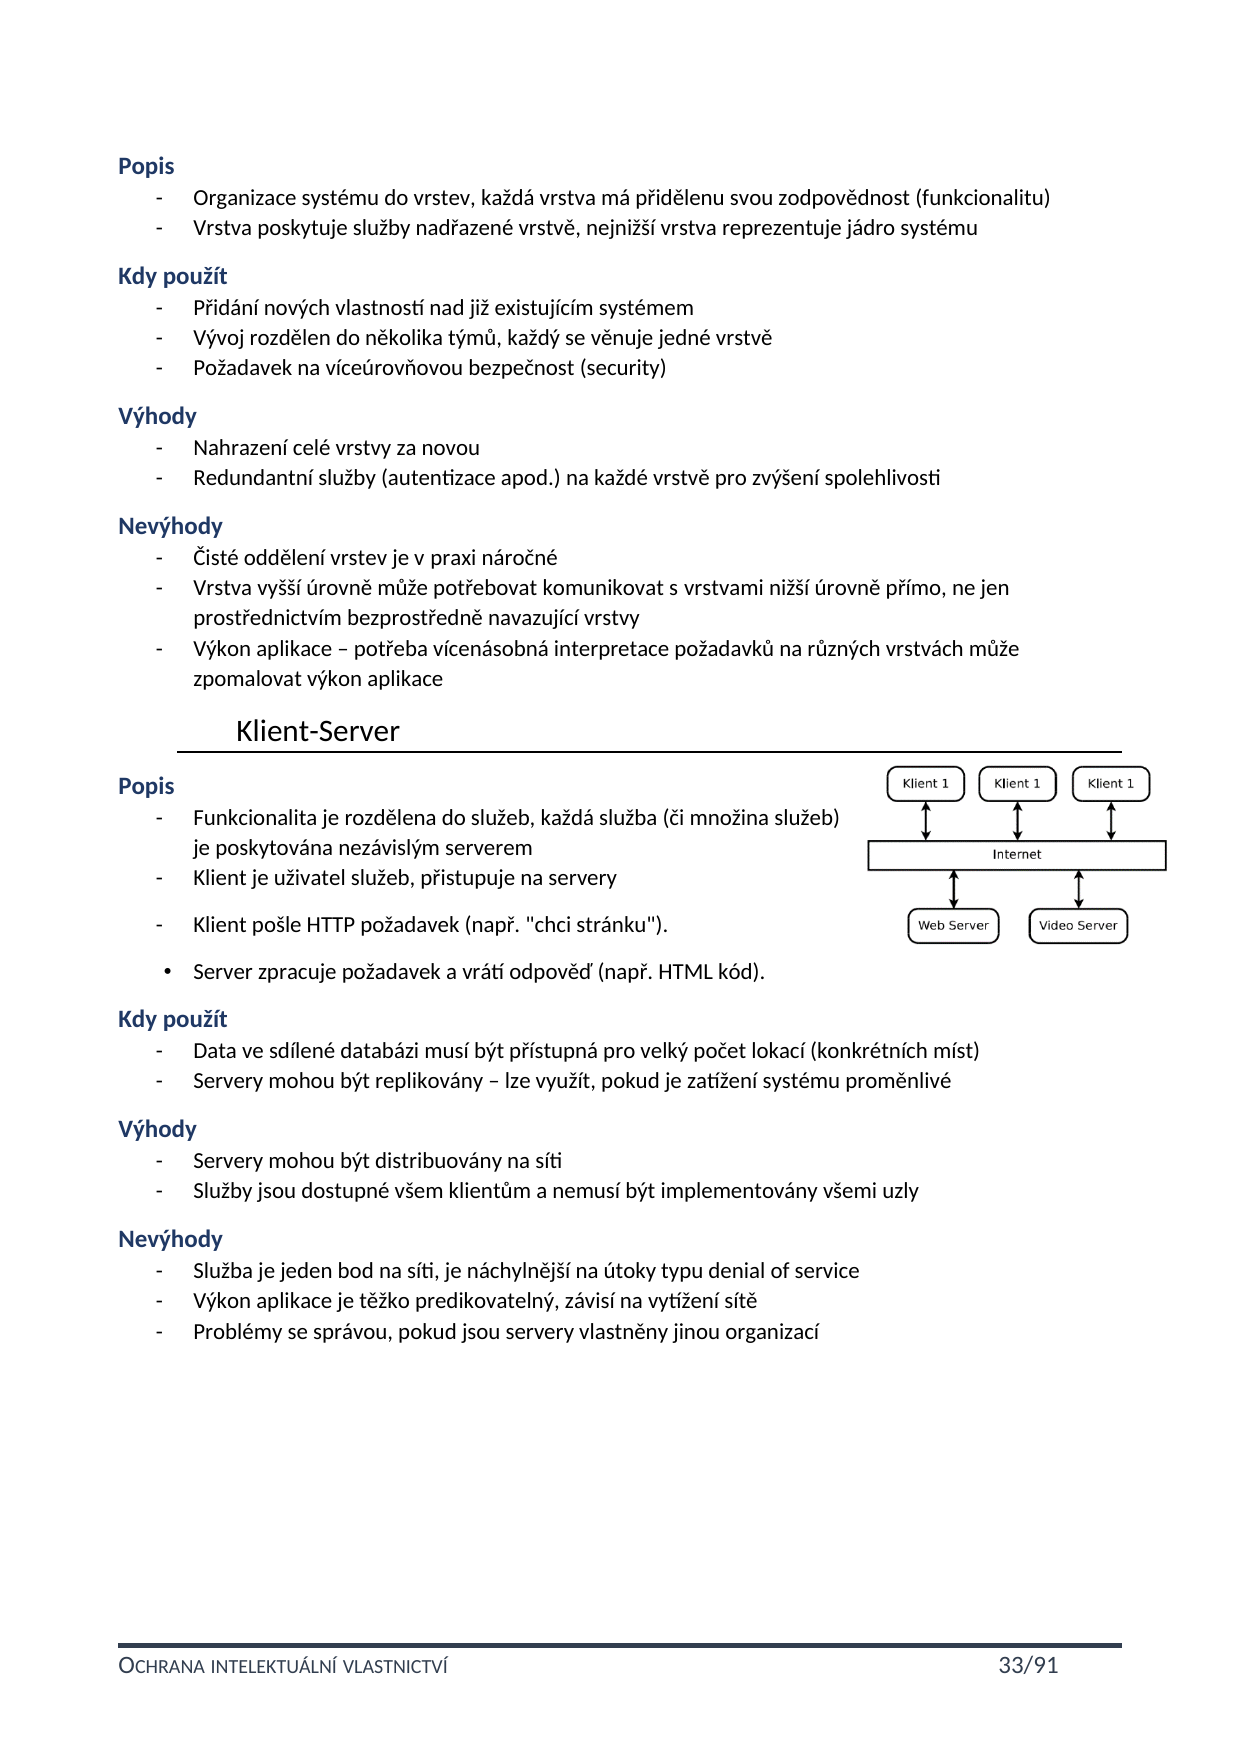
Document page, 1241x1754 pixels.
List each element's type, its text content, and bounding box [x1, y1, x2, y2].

subtitle Klient-Server [177, 711, 1122, 751]
list Problémy se správou, pokud jsou servery vlastněny jinou organizací [156, 1317, 1122, 1345]
subtitle Nevýhody [118, 510, 1122, 541]
list Služba je jeden bod na síti, je náchylnější na útoky typu denial of service [156, 1256, 1122, 1284]
list Čisté oddělení vrstev je v praxi náročné [156, 543, 1122, 571]
picture [864, 763, 1169, 945]
subtitle Nevýhody [118, 1223, 1122, 1254]
list Servery mohou být replikovány – lze využít, pokud je zatížení systému proměnlivé [156, 1067, 1122, 1095]
list Výkon aplikace je těžko predikovatelný, závisí na vytížení sítě [156, 1287, 1122, 1315]
list Přidání nových vlastností nad již existujícím systémem [156, 293, 1122, 321]
subtitle Výhody [118, 1113, 1122, 1144]
subtitle Popis [118, 150, 1122, 181]
list Funkcionalita je rozdělena do služeb, každá služba (či množina služeb) je poskytována nezávislým serverem [156, 803, 864, 861]
list Klient je uživatel služeb, přistupuje na servery [156, 863, 864, 891]
subtitle Kdy použít [118, 1003, 1122, 1034]
list Vrstva vyšší úrovně může potřebovat komunikovat s vrstvami nižší úrovně přímo, ne jen prostřednictvím bezprostředně navazující vrstvy [156, 573, 1122, 632]
list Server zpracuje požadavek a vrátí odpověď (např. HTML kód). [164, 957, 1122, 985]
list Servery mohou být distribuovány na síti [156, 1146, 1122, 1174]
list Výkon aplikace – potřeba vícenásobná interpretace požadavků na různých vrstvách může zpomalovat výkon aplikace [156, 634, 1122, 692]
list Vývoj rozdělen do několika týmů, každý se věnuje jedné vrstvě [156, 323, 1122, 351]
subtitle Výhody [118, 400, 1122, 431]
list Požadavek na víceúrovňovou bezpečnost (security) [156, 353, 1122, 381]
list Klient pošle HTTP požadavek (např. "chci stránku"). [156, 910, 864, 938]
list Data ve sdílené databázi musí být přístupná pro velký počet lokací (konkrétních míst) [156, 1036, 1122, 1064]
list Služby jsou dostupné všem klientům a nemusí být implementovány všemi uzly [156, 1177, 1122, 1205]
list Vrstva poskytuje služby nadřazené vrstvě, nejnižší vrstva reprezentuje jádro systému [156, 213, 1122, 241]
subtitle Popis [118, 770, 864, 800]
list Redundantní služby (autentizace apod.) na každé vrstvě pro zvýšení spolehlivosti [156, 463, 1122, 491]
list Nahrazení celé vrstvy za novou [156, 433, 1122, 461]
list Organizace systému do vrstev, každá vrstva má přidělenu svou zodpovědnost (funkcionalitu) [156, 183, 1122, 211]
subtitle Kdy použít [118, 260, 1122, 291]
